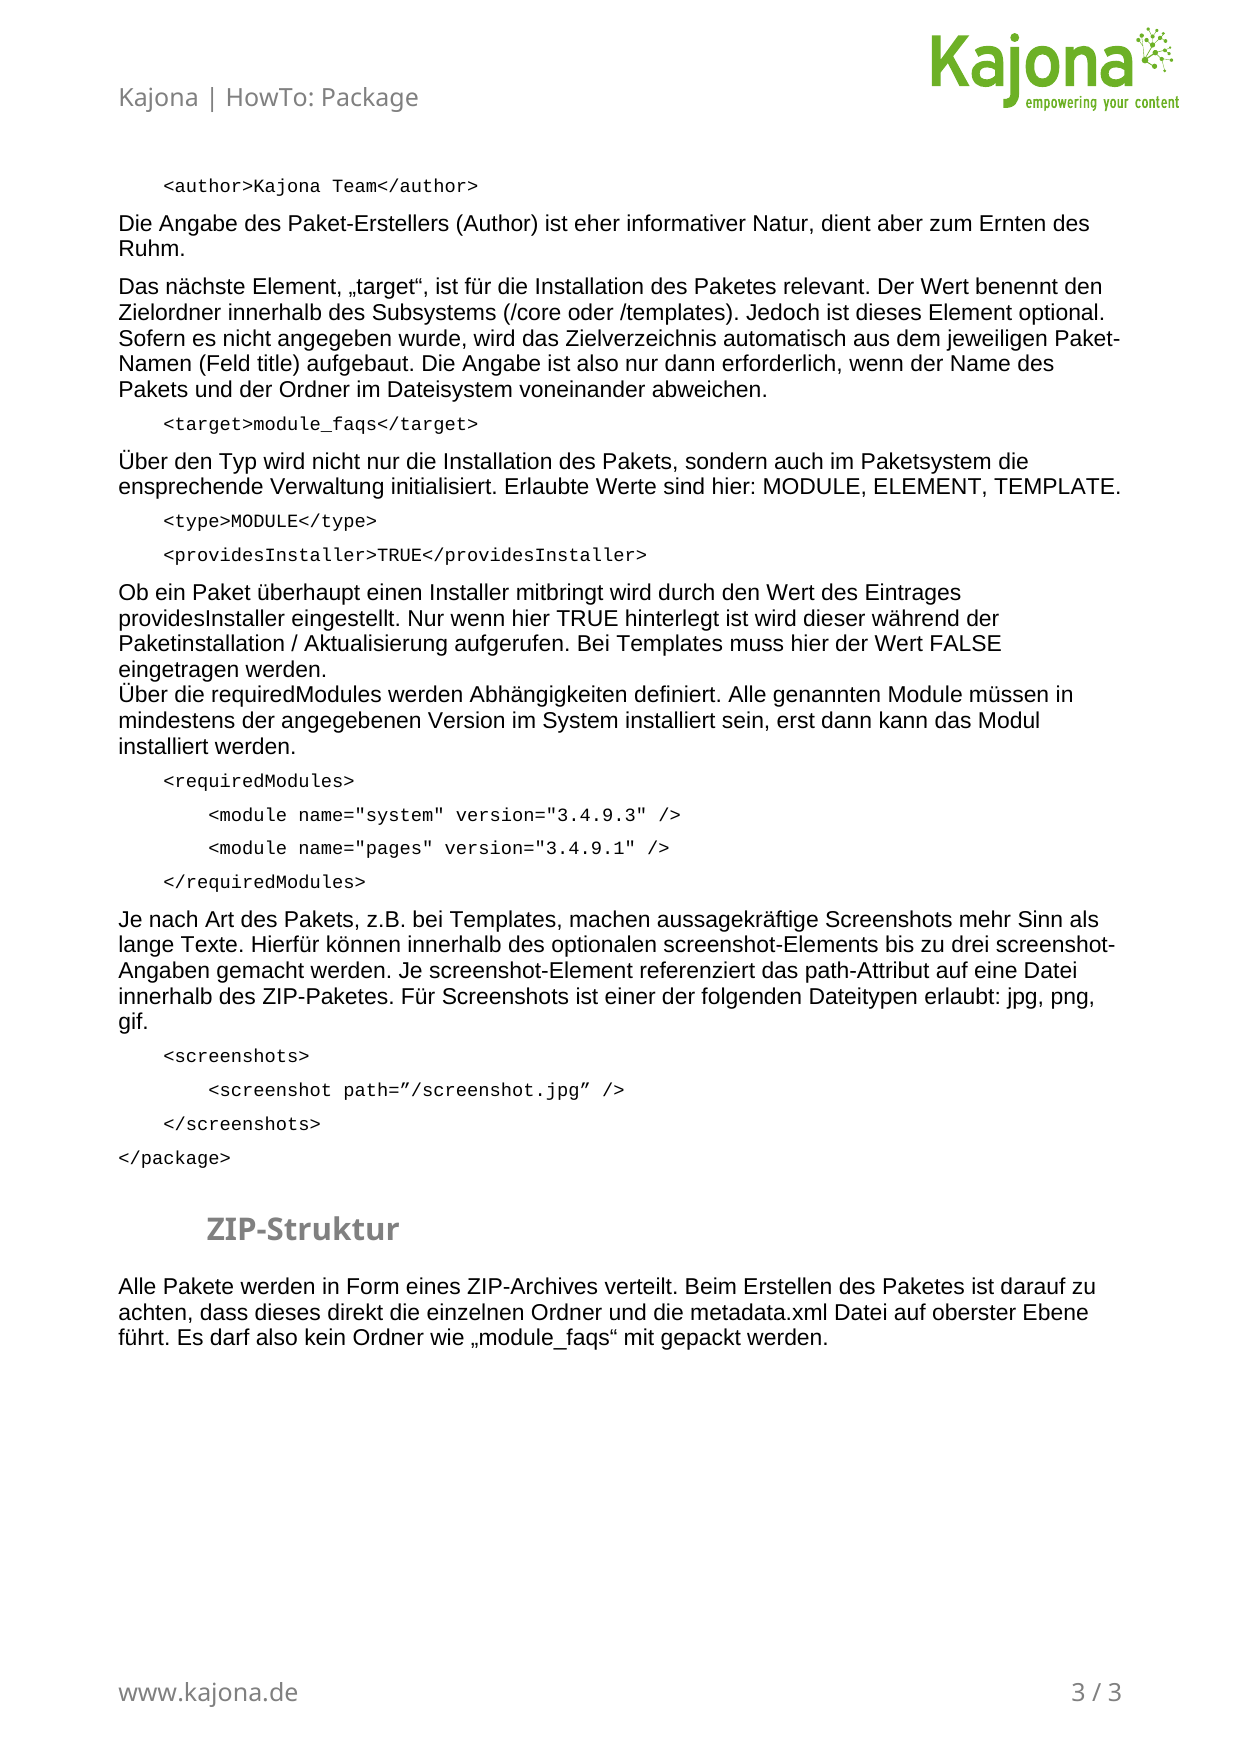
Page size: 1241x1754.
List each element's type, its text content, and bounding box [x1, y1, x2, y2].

text <providesInstaller>TRUE</providesInstaller> [118, 546, 1122, 567]
text Die Angabe des Paket-Erstellers (Author) ist eher informativer Natur, dient aber zum Ernten des Ruhm. [118, 210, 1122, 262]
text <screenshots> [118, 1047, 1122, 1068]
text <target>module_faqs</target> [118, 415, 1122, 436]
text Ob ein Paket überhaupt einen Installer mitbringt wird durch den Wert des Eintrages providesInstaller eingestellt. Nur wenn hier TRUE hinterlegt ist wird dieser während der Paketinstallation / Aktualisierung aufgerufen. Bei Templates muss hier der Wert FALSE eingetragen werden. Über die requiredModules werden Abhängigkeiten definiert. Alle genannten Module müssen in mindestens der angegebenen Version im System installiert sein, erst dann kann das Modul installiert werden. [118, 580, 1122, 759]
text </package> [118, 1148, 1122, 1170]
text Über den Typ wird nicht nur die Installation des Pakets, sondern auch im Paketsystem die ensprechende Verwaltung initialisiert. Erlaubte Werte sind hier: MODULE, ELEMENT, TEMPLATE. [118, 448, 1122, 500]
text </screenshots> [118, 1115, 1122, 1136]
text <screenshot path=”/screenshot.jpg” /> [118, 1081, 1122, 1102]
text </requiredModules> [118, 873, 1122, 894]
text Je nach Art des Pakets, z.B. bei Templates, machen aussagekräftige Screenshots mehr Sinn als lange Texte. Hierfür können innerhalb des optionalen screenshot-Elements bis zu drei screenshot-Angaben gemacht werden. Je screenshot-Element referenziert das path-Attribut auf eine Datei innerhalb des ZIP-Paketes. Für Screenshots ist einer der folgenden Dateitypen erlaubt: jpg, png, gif. [118, 907, 1122, 1035]
subtitle ZIP-Struktur [118, 1207, 1122, 1249]
text <module name="system" version="3.4.9.3" /> [118, 805, 1122, 827]
text <type>MODULE</type> [118, 512, 1122, 533]
text <author>Kajona Team</author> [118, 177, 1122, 198]
text <requiredModules> [118, 772, 1122, 793]
text Das nächste Element, „target“, ist für die Installation des Paketes relevant. Der Wert benennt den Zielordner innerhalb des Subsystems (/core oder /templates). Jedoch ist dieses Element optional. Sofern es nicht angegeben wurde, wird das Zielverzeichnis automatisch aus dem jeweiligen Paket-Namen (Feld title) aufgebaut. Die Angabe ist also nur dann erforderlich, wenn der Name des Pakets und der Ordner im Dateisystem voneinander abweichen. [118, 274, 1122, 402]
text <module name="pages" version="3.4.9.1" /> [118, 839, 1122, 860]
text Alle Pakete werden in Form eines ZIP-Archives verteilt. Beim Erstellen des Paketes ist darauf zu achten, dass dieses direkt die einzelnen Ordner und die metadata.xml Datei auf oberster Ebene führt. Es darf also kein Ordner wie „module_faqs“ mit gepackt werden. [118, 1274, 1122, 1351]
